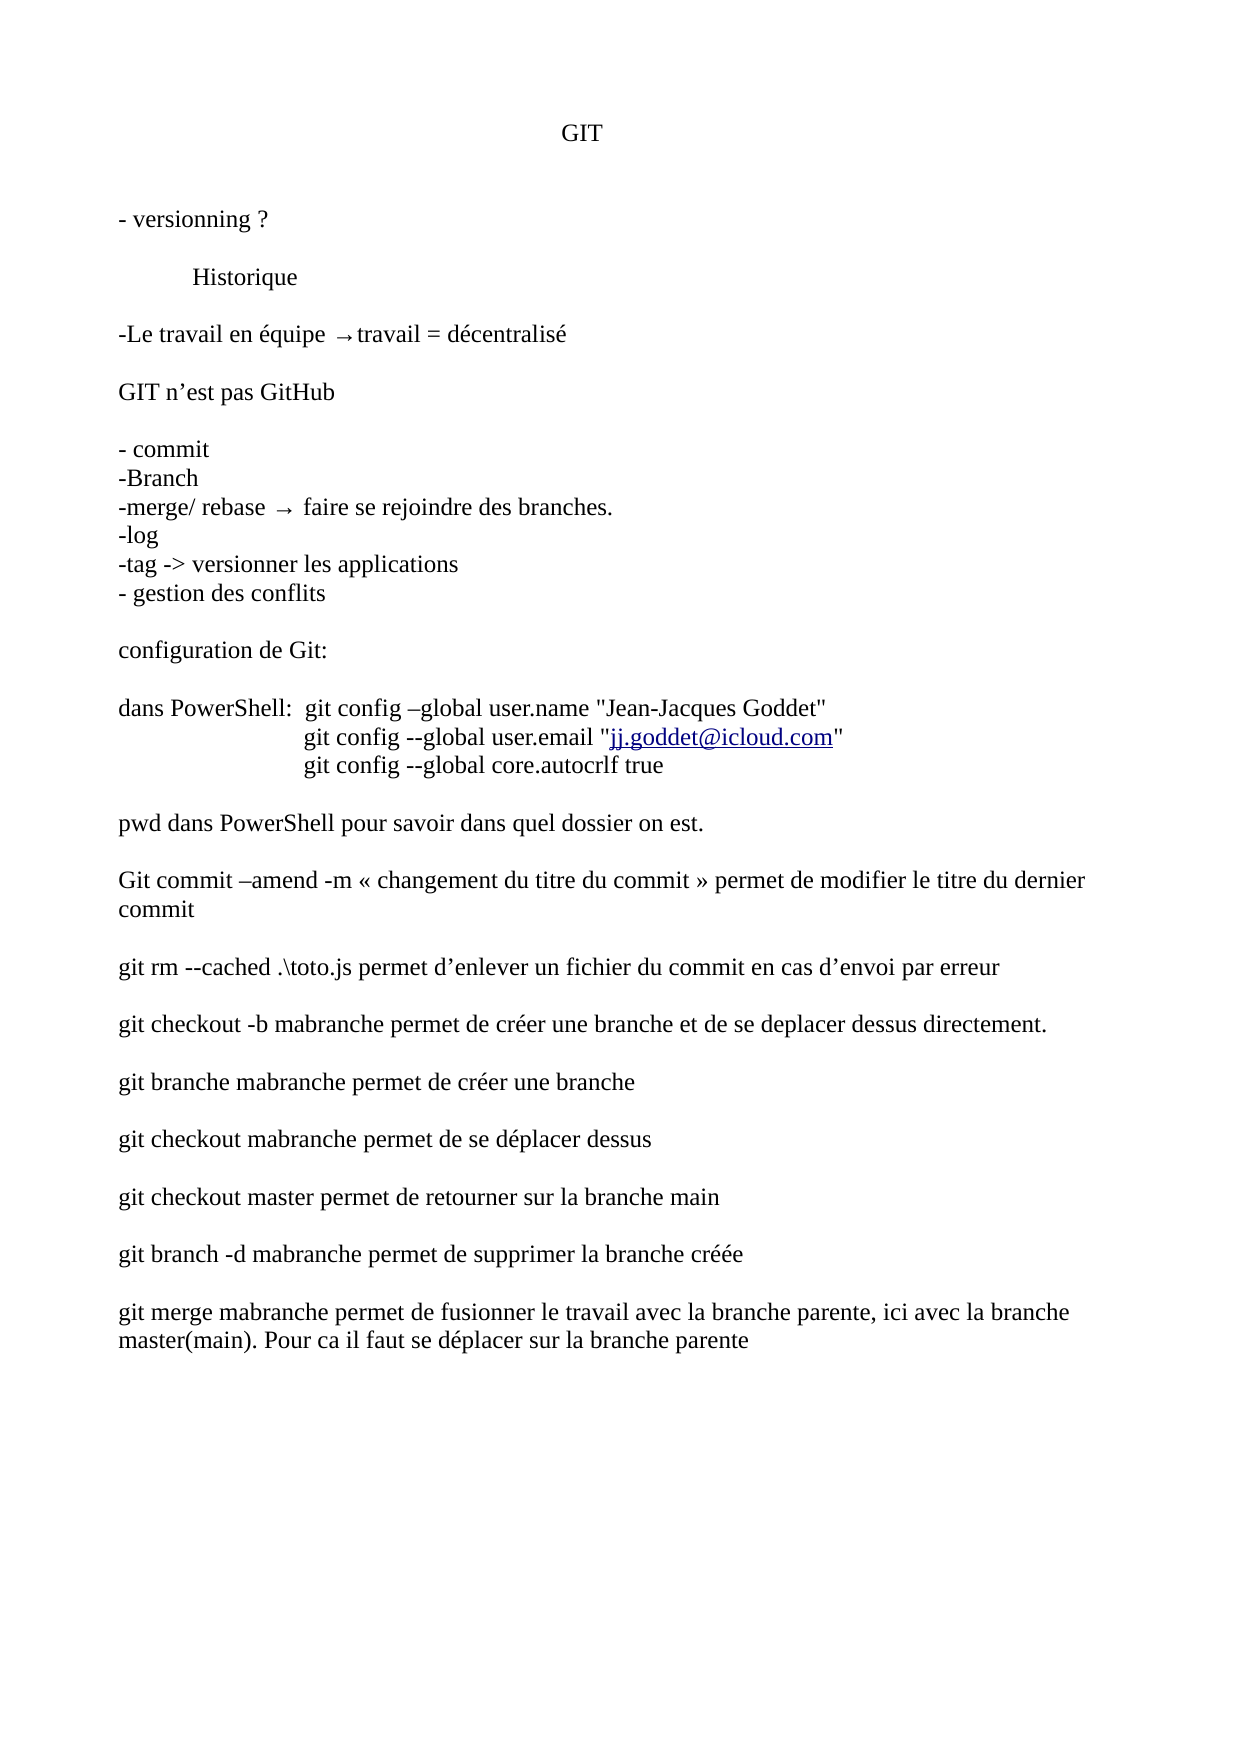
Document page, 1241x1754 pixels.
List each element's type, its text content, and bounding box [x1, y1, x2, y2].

text GIT n’est pas GitHub [118, 377, 1122, 406]
text -tag -> versionner les applications [118, 549, 1122, 578]
text git checkout mabranche permet de se déplacer dessus [118, 1124, 1122, 1153]
text Git commit –amend -m « changement du titre du commit » permet de modifier le titre du dernier commit [118, 866, 1122, 923]
text - versionning ? [118, 204, 1122, 233]
text GIT [118, 118, 1122, 147]
text -Le travail en équipe →travail = décentralisé [118, 319, 1122, 348]
text pwd dans PowerShell pour savoir dans quel dossier on est. [118, 808, 1122, 837]
text git branche mabranche permet de créer une branche [118, 1067, 1122, 1096]
text Historique [118, 262, 1122, 291]
text git merge mabranche permet de fusionner le travail avec la branche parente, ici avec la branche master(main). Pour ca il faut se déplacer sur la branche parente [118, 1297, 1122, 1354]
text - gestion des conflits [118, 578, 1122, 607]
text -Branch [118, 463, 1122, 492]
text git config --global core.autocrlf true [118, 751, 1122, 779]
text git checkout -b mabranche permet de créer une branche et de se deplacer dessus directement. [118, 1009, 1122, 1038]
text dans PowerShell: git config –global user.name "Jean-Jacques Goddet" [118, 693, 1122, 722]
text -merge/ rebase → faire se rejoindre des branches. [118, 492, 1122, 521]
text -log [118, 521, 1122, 549]
text git checkout master permet de retourner sur la branche main [118, 1182, 1122, 1211]
text git rm --cached .\toto.js permet d’enlever un fichier du commit en cas d’envoi par erreur [118, 952, 1122, 981]
text git branch -d mabranche permet de supprimer la branche créée [118, 1239, 1122, 1268]
text - commit [118, 434, 1122, 463]
text configuration de Git: [118, 636, 1122, 664]
text git config --global user.email "jj.goddet@icloud.com" [118, 722, 1122, 751]
